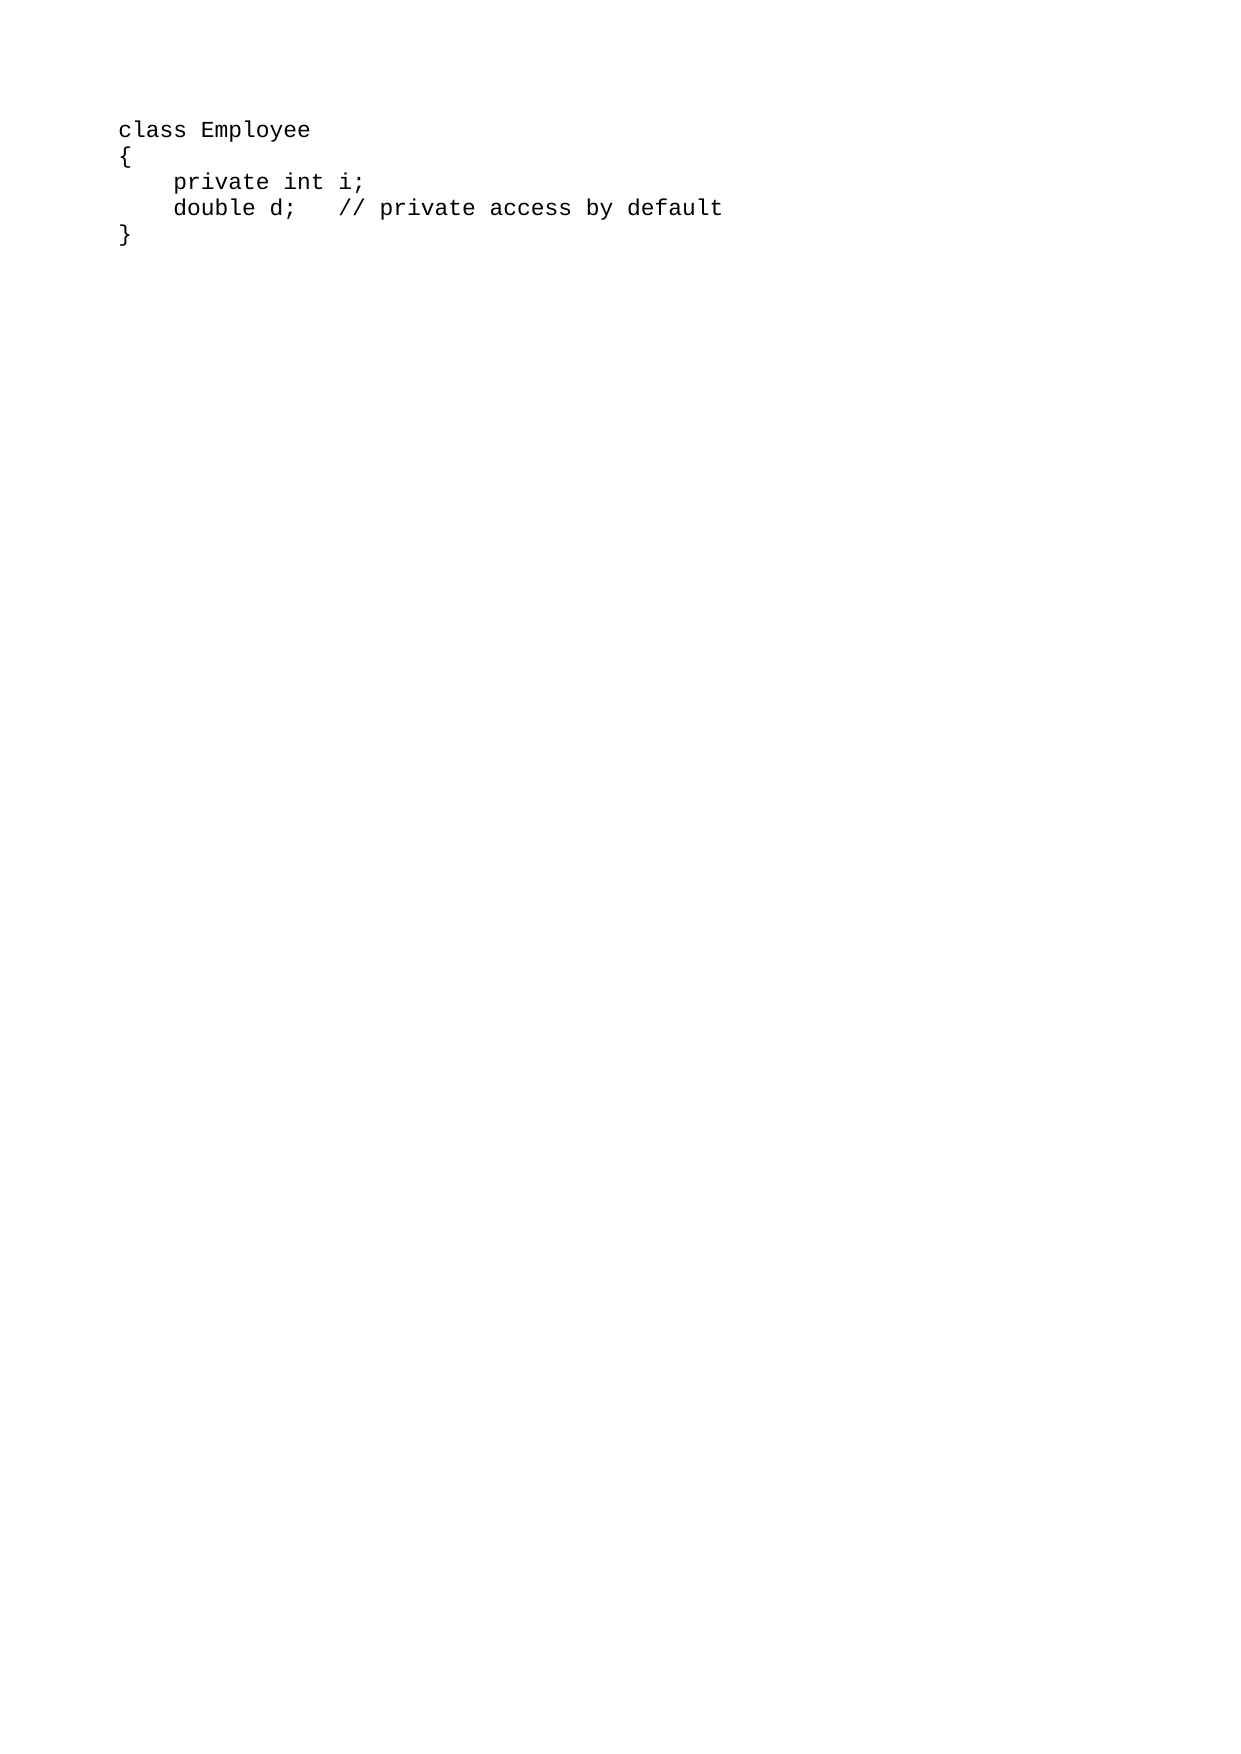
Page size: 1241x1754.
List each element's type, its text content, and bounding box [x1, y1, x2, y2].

text } [118, 222, 1122, 248]
text double d; // private access by default [118, 196, 1122, 222]
text private int i; [118, 170, 1122, 196]
text class Employee [118, 118, 1122, 144]
text { [118, 144, 1122, 170]
